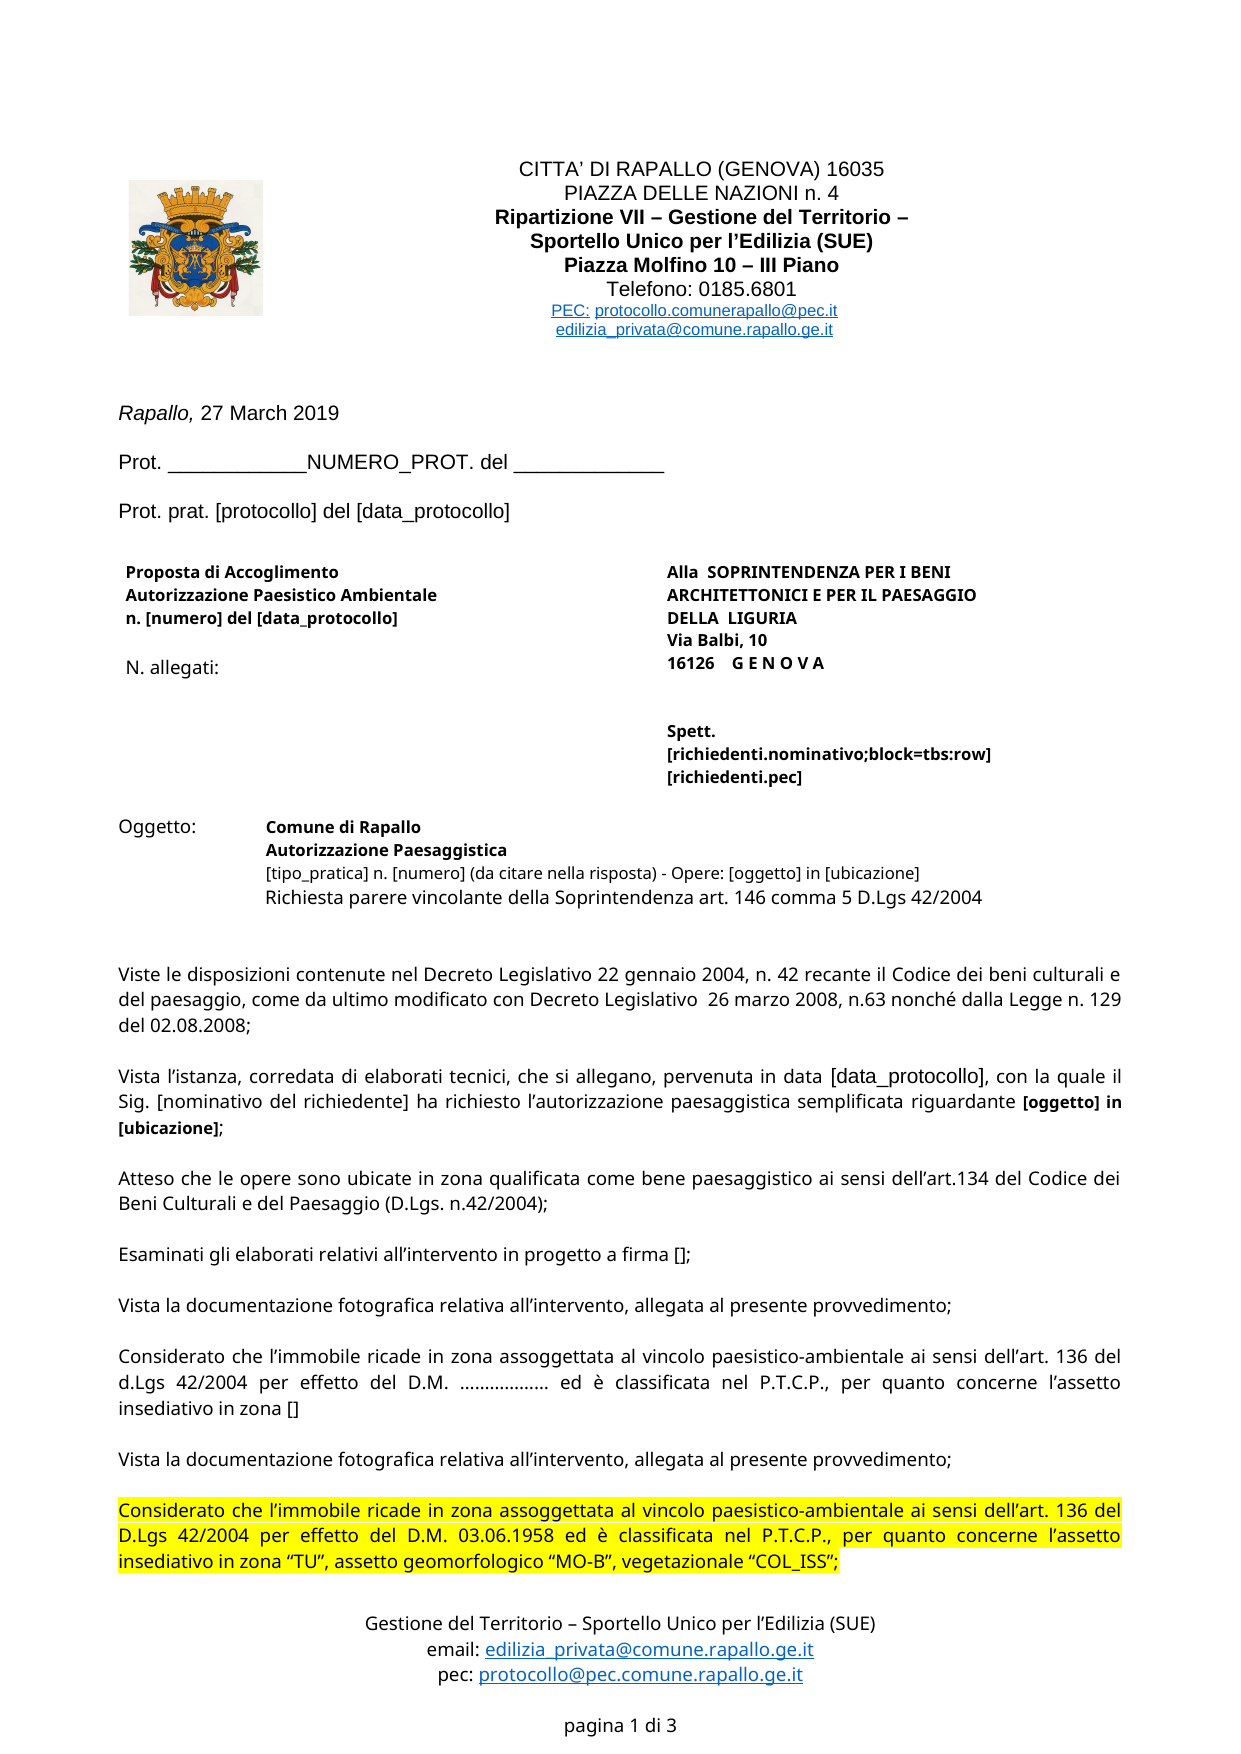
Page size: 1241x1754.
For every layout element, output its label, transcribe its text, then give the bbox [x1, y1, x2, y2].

subtitle Oggetto: Comune di Rapallo [118, 813, 1122, 839]
picture [128, 180, 264, 316]
text Prot. prat. [protocollo] del [data_protocollo] [118, 499, 1122, 523]
table_header Proposta di Accoglimento Autorizzazione Paesistico Ambientale n. [numero] del [data_protocollo] N. allegati: [118, 561, 659, 788]
text Rapallo, 27 March 2019 [118, 401, 1122, 425]
subtitle Autorizzazione Paesaggistica [192, 839, 1122, 862]
text Atteso che le opere sono ubicate in zona qualificata come bene paesaggistico ai sensi dell’art.134 del Codice dei Beni Culturali e del Paesaggio (D.Lgs. n.42/2004); [118, 1165, 1122, 1216]
subtitle [tipo_pratica] n. [numero] (da citare nella risposta) - Opere: [oggetto] in [ubicazione] [266, 862, 1122, 884]
text Vista la documentazione fotografica relativa all’intervento, allegata al presente provvedimento; [118, 1293, 1122, 1318]
text Viste le disposizioni contenute nel Decreto Legislativo 22 gennaio 2004, n. 42 recante il Codice dei beni culturali e del paesaggio, come da ultimo modificato con Decreto Legislativo 26 marzo 2008, n.63 nonché dalla Legge n. 129 del 02.08.2008; [118, 961, 1122, 1037]
text Richiesta parere vincolante della Soprintendenza art. 146 comma 5 D.Lgs 42/2004 [191, 884, 1122, 910]
text Esaminati gli elaborati relativi all’intervento in progetto a firma []; [118, 1242, 1122, 1267]
text Vista l’istanza, corredata di elaborati tecnici, che si allegano, pervenuta in data [data_protocollo], con la quale il Sig. [nominativo del richiedente] ha richiesto l’autorizzazione paesaggistica semplificata riguardante [oggetto] in [ubicazione]; [118, 1063, 1122, 1139]
text Prot. ____________NUMERO_PROT. del _____________ [118, 450, 1122, 474]
text Considerato che l’immobile ricade in zona assoggettata al vincolo paesistico-ambientale ai sensi dell’art. 136 del D.Lgs 42/2004 per effetto del D.M. 03.06.1958 ed è classificata nel P.T.C.P., per quanto concerne l’assetto insediativo in zona “TU”, assetto geomorfologico “MO-B”, vegetazionale “COL_ISS”; [118, 1497, 1122, 1573]
text Considerato che l’immobile ricade in zona assoggettata al vincolo paesistico-ambientale ai sensi dell’art. 136 del d.Lgs 42/2004 per effetto del D.M. ……………… ed è classificata nel P.T.C.P., per quanto concerne l’assetto insediativo in zona [] [118, 1344, 1122, 1420]
table_header Alla SOPRINTENDENZA PER I BENI ARCHITETTONICI E PER IL PAESAGGIO DELLA LIGURIA Via Balbi, 10 16126 G E N O V A Spett. [richiedenti.nominativo;block=tbs:row] [richiedenti.pec] [660, 561, 1122, 788]
text Vista la documentazione fotografica relativa all’intervento, allegata al presente provvedimento; [118, 1446, 1122, 1471]
